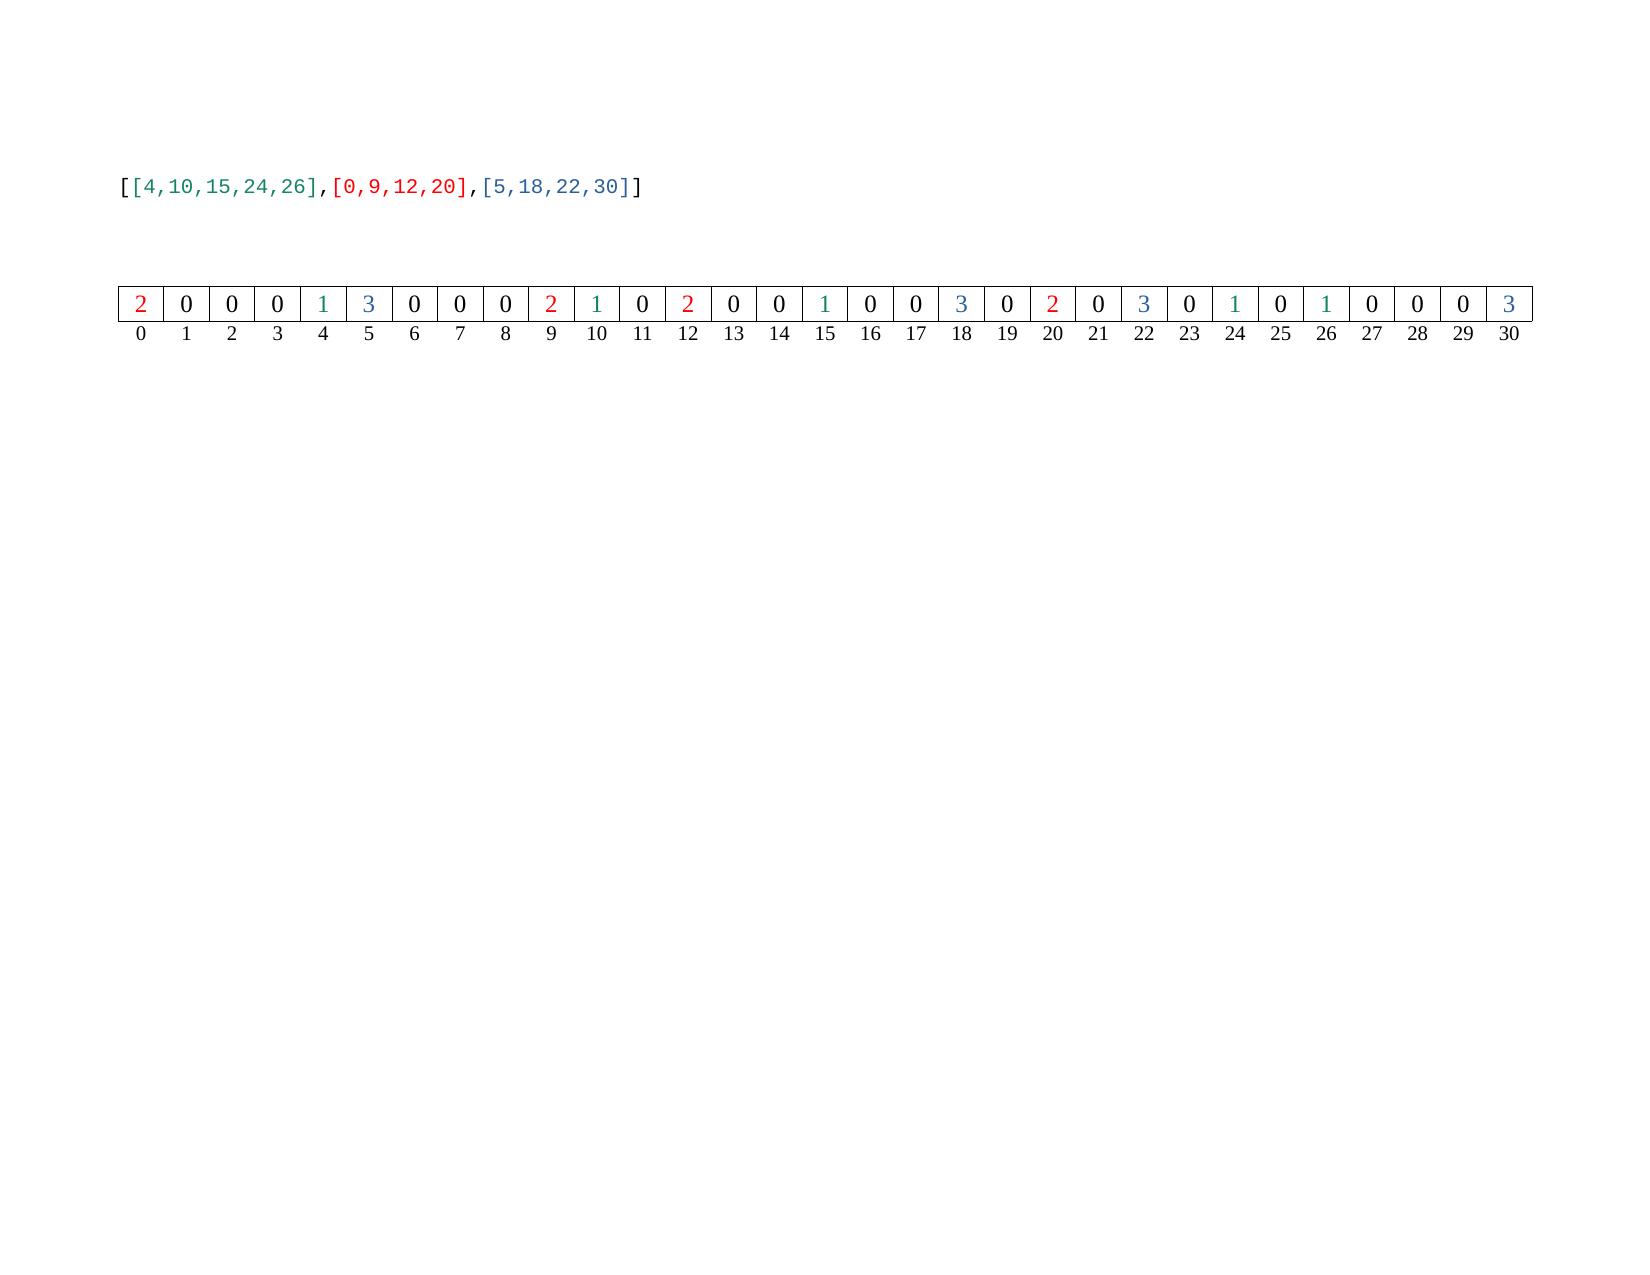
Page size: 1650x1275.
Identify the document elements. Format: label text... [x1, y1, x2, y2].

table_header 0 [1168, 287, 1212, 321]
table_cell 6 [392, 322, 437, 346]
table_header 0 [255, 287, 300, 321]
table_cell 2 [209, 322, 254, 346]
table_cell 22 [1121, 322, 1167, 346]
table_header 0 [757, 287, 802, 321]
table_cell 9 [528, 322, 574, 346]
table_header 0 [164, 287, 209, 321]
table_header 3 [1122, 287, 1167, 321]
table_header 0 [1259, 287, 1303, 321]
table_header 0 [848, 287, 893, 321]
table_header 0 [620, 287, 665, 321]
table_header 2 [529, 287, 574, 321]
table_cell 17 [893, 322, 938, 346]
text [[4,10,15,24,26],[0,9,12,20],[5,18,22,30]] [118, 176, 1532, 199]
table_header 1 [1213, 287, 1258, 321]
table_header 0 [712, 287, 756, 321]
table_header 0 [438, 287, 483, 321]
table_header 1 [575, 287, 619, 321]
table_header 1 [301, 287, 346, 321]
table_cell 7 [437, 322, 483, 346]
table_cell 16 [848, 322, 893, 346]
table_header 3 [939, 287, 984, 321]
table_cell 26 [1303, 322, 1349, 346]
table_header 0 [210, 287, 254, 321]
table_header 2 [1031, 287, 1075, 321]
table_cell 0 [118, 322, 163, 346]
table_cell 27 [1349, 322, 1394, 346]
table_cell 28 [1395, 322, 1440, 346]
table_cell 21 [1075, 322, 1121, 346]
table_cell 8 [483, 322, 528, 346]
table_cell 1 [164, 322, 209, 346]
table_header 2 [666, 287, 711, 321]
table_header 0 [1350, 287, 1394, 321]
table_cell 20 [1030, 322, 1075, 346]
table_cell 11 [620, 322, 665, 346]
table_cell 19 [984, 322, 1030, 346]
table_header 0 [393, 287, 437, 321]
table_cell 30 [1486, 322, 1532, 346]
table_header 0 [894, 287, 938, 321]
table_cell 4 [300, 322, 346, 346]
table_header 0 [1441, 287, 1486, 321]
table_cell 12 [665, 322, 711, 346]
table_cell 15 [802, 322, 847, 346]
table_cell 23 [1167, 322, 1212, 346]
table_cell 3 [255, 322, 300, 346]
table_cell 18 [939, 322, 984, 346]
table_header 0 [1076, 287, 1121, 321]
table_header 2 [119, 287, 163, 321]
table_cell 25 [1258, 322, 1303, 346]
table_header 3 [347, 287, 392, 321]
table_header 0 [484, 287, 528, 321]
table_cell 24 [1212, 322, 1258, 346]
table_cell 5 [346, 322, 392, 346]
table_cell 14 [756, 322, 802, 346]
table_cell 13 [711, 322, 756, 346]
table_cell 10 [574, 322, 619, 346]
table_header 1 [803, 287, 847, 321]
table_header 3 [1487, 287, 1532, 321]
table_header 0 [985, 287, 1030, 321]
table_header 1 [1304, 287, 1349, 321]
table_header 0 [1395, 287, 1440, 321]
table_cell 29 [1440, 322, 1486, 346]
